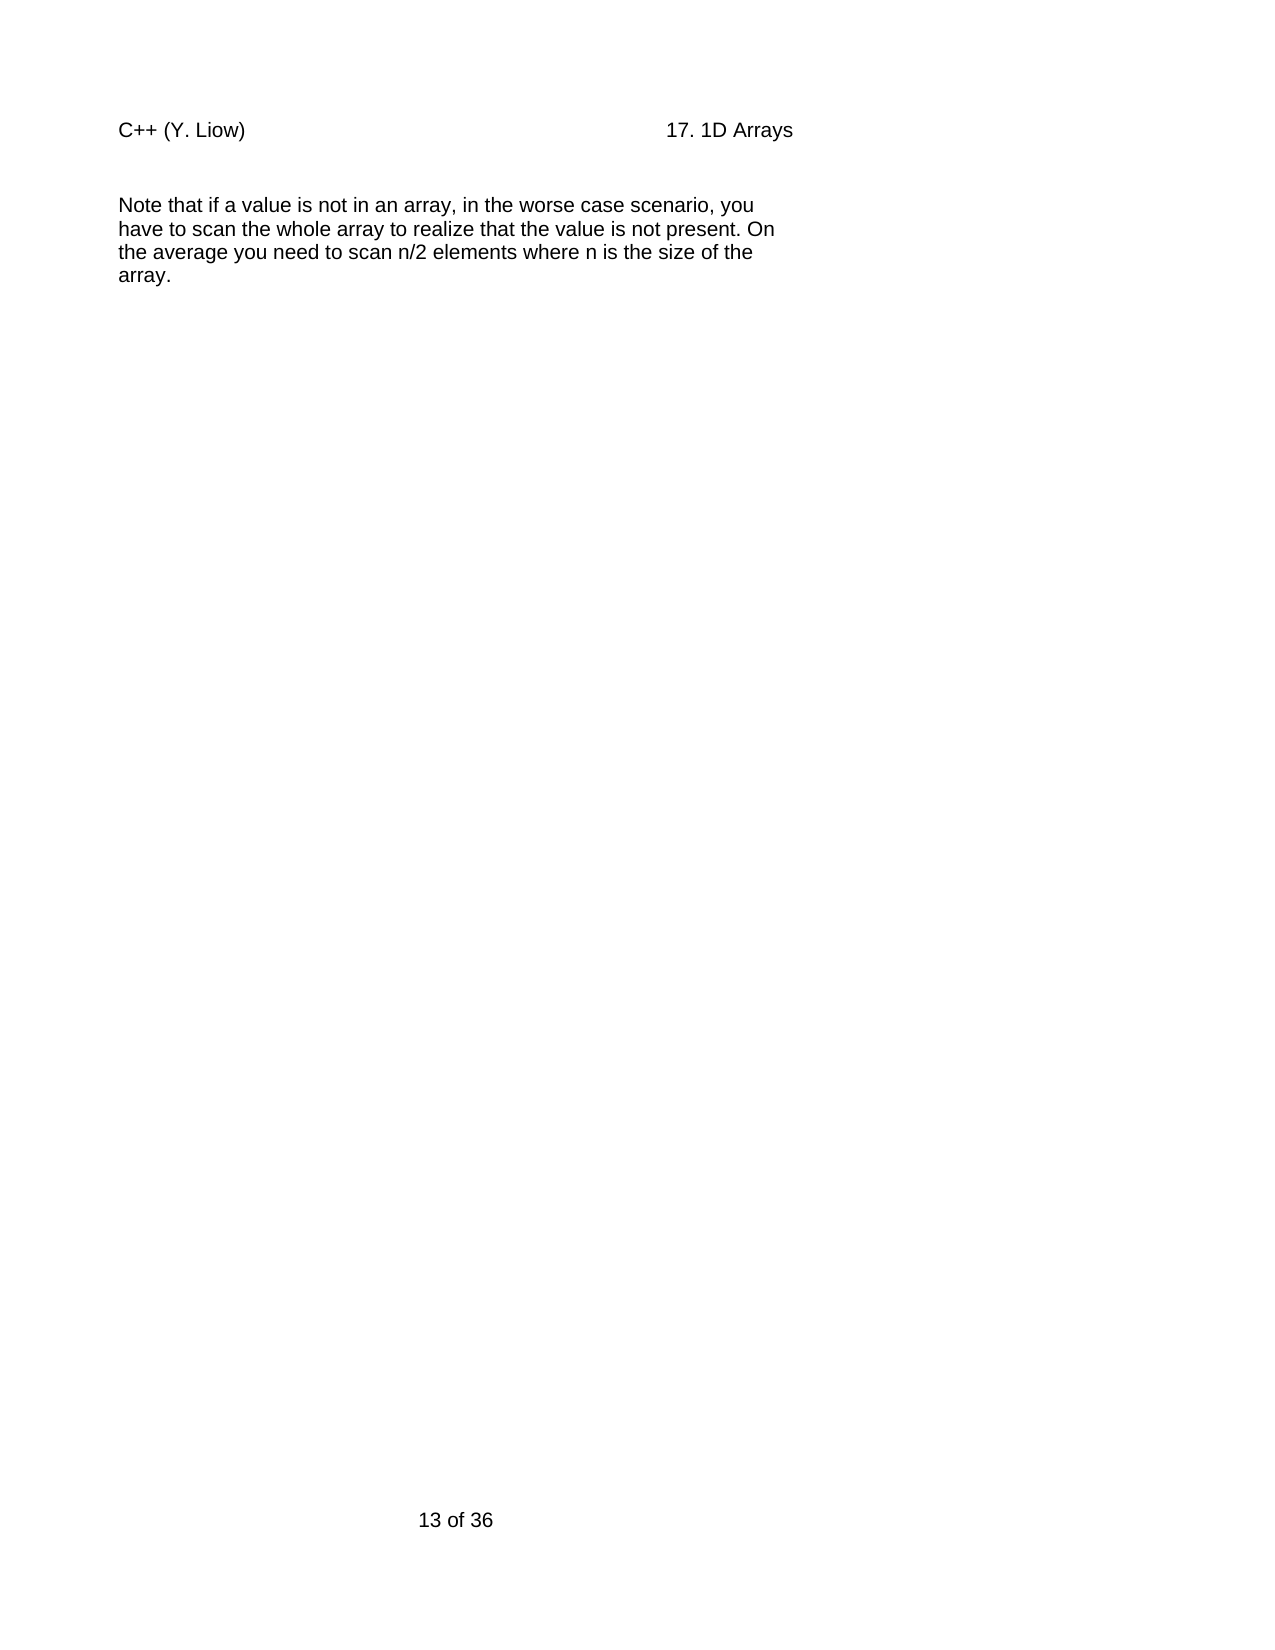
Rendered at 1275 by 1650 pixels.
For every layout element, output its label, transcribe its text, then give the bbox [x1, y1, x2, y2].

text Note that if a value is not in an array, in the worse case scenario, you have to scan the whole array to realize that the value is not present. On the average you need to scan n/2 elements where n is the size of the array. [118, 194, 793, 287]
